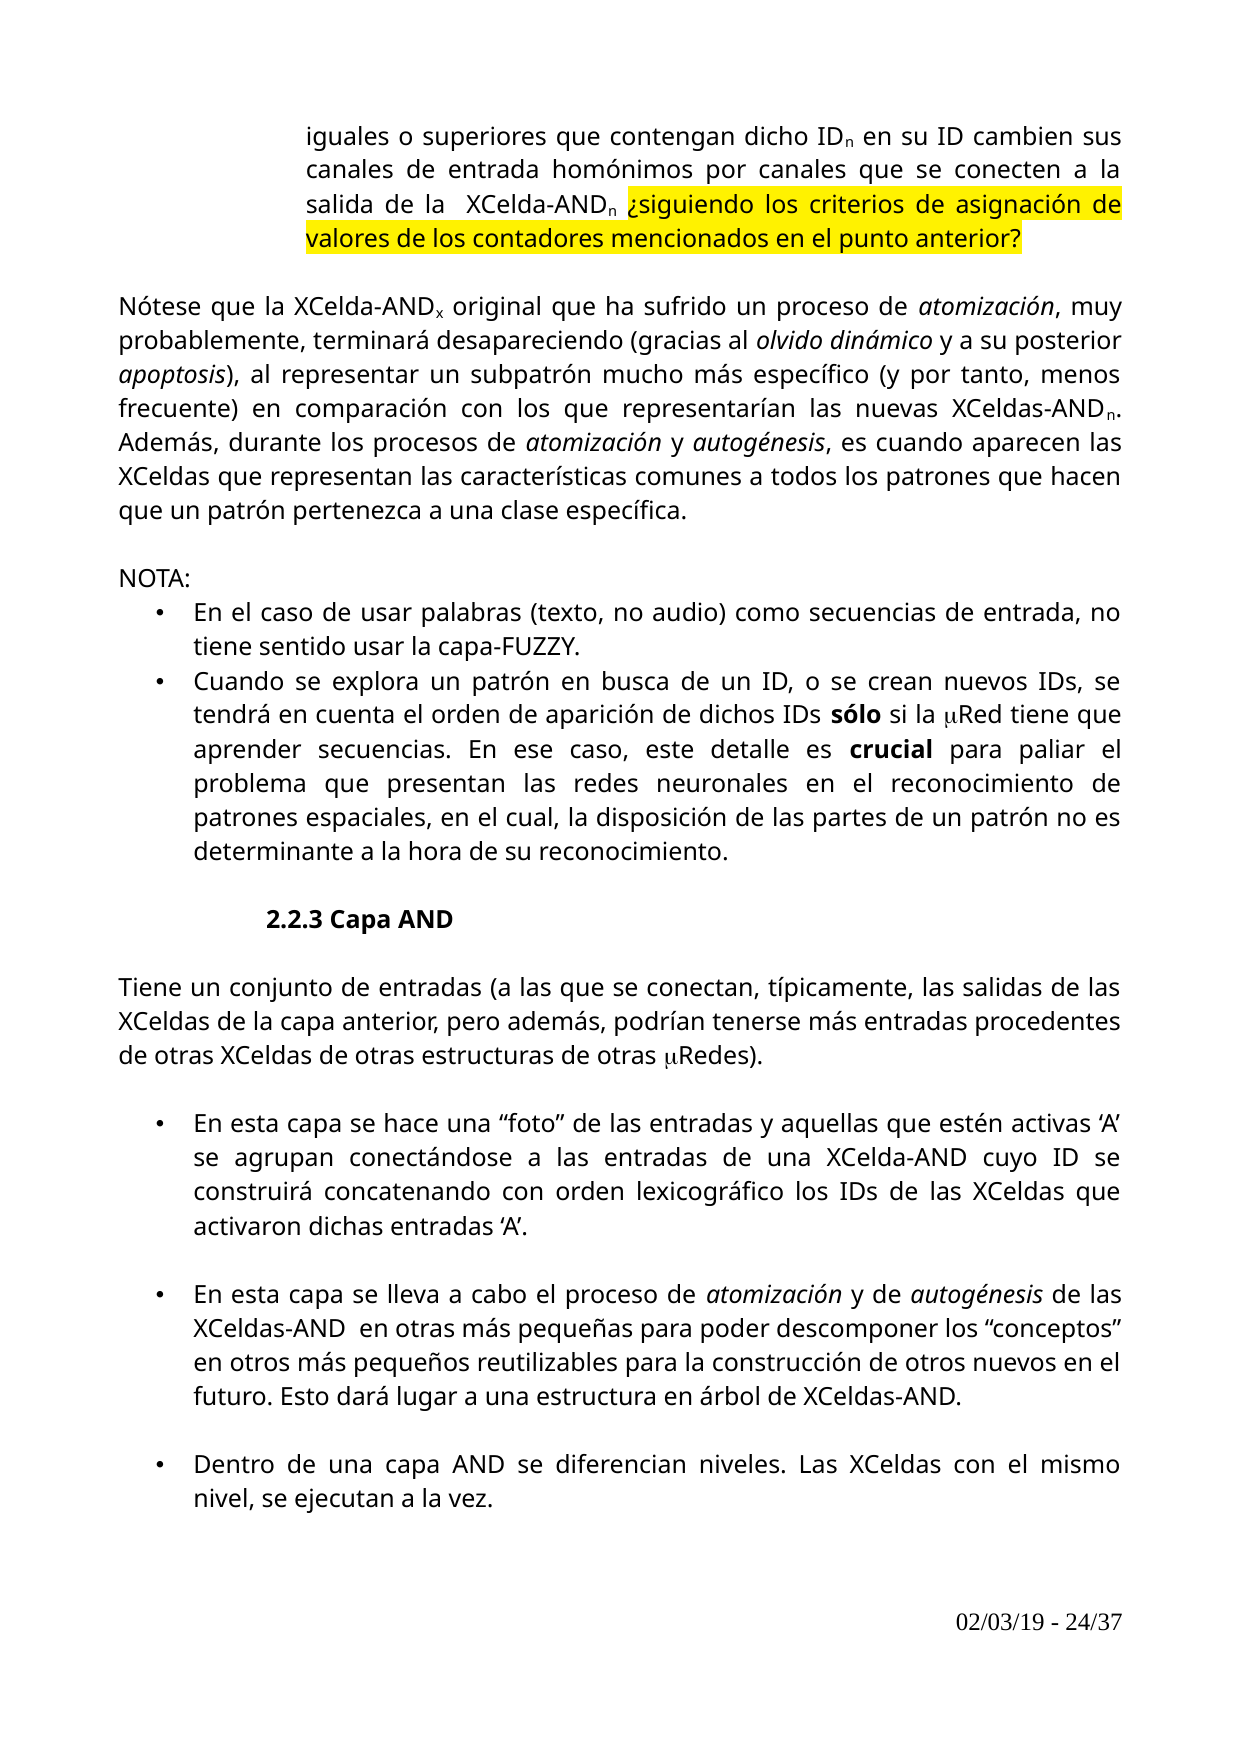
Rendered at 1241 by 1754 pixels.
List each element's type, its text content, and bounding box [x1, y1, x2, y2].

list En el caso de usar palabras (texto, no audio) como secuencias de entrada, no tiene sentido usar la capa-FUZZY. [156, 595, 1122, 663]
list En esta capa se lleva a cabo el proceso de atomización y de autogénesis de las XCeldas-AND en otras más pequeñas para poder descomponer los “conceptos” en otros más pequeños reutilizables para la construcción de otros nuevos en el futuro. Esto dará lugar a una estructura en árbol de XCeldas-AND. [156, 1276, 1122, 1412]
list iguales o superiores que contengan dicho IDn en su ID cambien sus canales de entrada homónimos por canales que se conecten a la salida de la XCelda-ANDn ¿siguiendo los criterios de asignación de valores de los contadores mencionados en el punto anterior? [268, 118, 1122, 254]
text Nótese que la XCelda-ANDx original que ha sufrido un proceso de atomización, muy probablemente, terminará desapareciendo (gracias al olvido dinámico y a su posterior apoptosis), al representar un subpatrón mucho más específico (y por tanto, menos frecuente) en comparación con los que representarían las nuevas XCeldas-ANDn. Además, durante los procesos de atomización y autogénesis, es cuando aparecen las XCeldas que representan las características comunes a todos los patrones que hacen que un patrón pertenezca a una clase específica. [118, 288, 1122, 527]
list En esta capa se hace una “foto” de las entradas y aquellas que estén activas ‘A’ se agrupan conectándose a las entradas de una XCelda-AND cuyo ID se construirá concatenando con orden lexicográfico los IDs de las XCeldas que activaron dichas entradas ‘A’. [156, 1106, 1122, 1242]
list Cuando se explora un patrón en busca de un ID, o se crean nuevos IDs, se tendrá en cuenta el orden de aparición de dichos IDs sólo si la mRed tiene que aprender secuencias. En ese caso, este detalle es crucial para paliar el problema que presentan las redes neuronales en el reconocimiento de patrones espaciales, en el cual, la disposición de las partes de un patrón no es determinante a la hora de su reconocimiento. [156, 663, 1122, 867]
text Tiene un conjunto de entradas (a las que se conectan, típicamente, las salidas de las XCeldas de la capa anterior, pero además, podrían tenerse más entradas procedentes de otras XCeldas de otras estructuras de otras mRedes). [118, 970, 1122, 1072]
text 2.2.3 Capa AND [118, 902, 1122, 936]
text NOTA: [118, 561, 1122, 595]
list Dentro de una capa AND se diferencian niveles. Las XCeldas con el mismo nivel, se ejecutan a la vez. [156, 1447, 1122, 1515]
